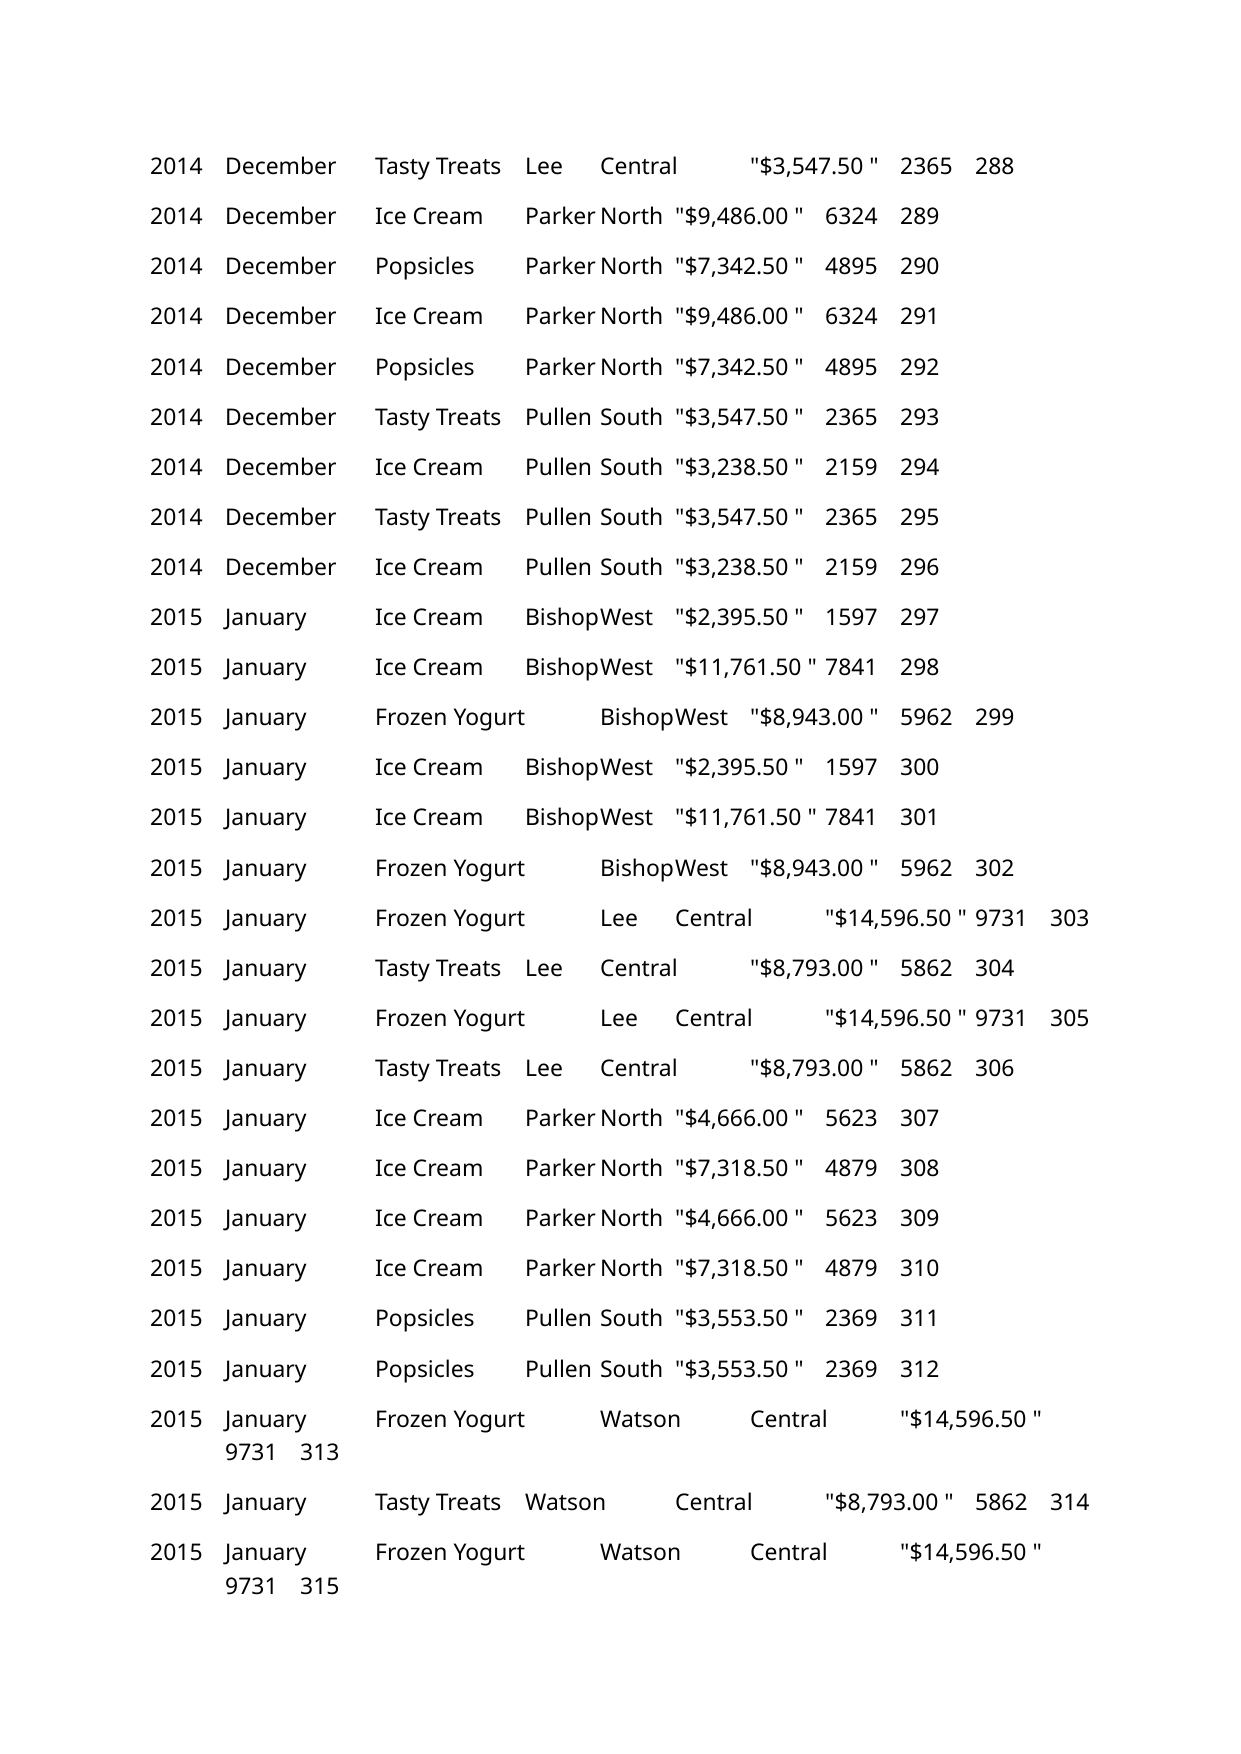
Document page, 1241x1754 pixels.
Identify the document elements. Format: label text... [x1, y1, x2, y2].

text 2014 December Tasty Treats Pullen South "$3,547.50 " 2365 295 [150, 501, 1090, 532]
text 2015 January Frozen Yogurt Bishop West "$8,943.00 " 5962 302 [150, 851, 1090, 883]
text 2015 January Ice Cream Parker North "$7,318.50 " 4879 308 [150, 1152, 1090, 1183]
text 2015 January Frozen Yogurt Watson Central "$14,596.50 " 9731 315 [150, 1536, 1090, 1601]
text 2015 January Ice Cream Bishop West "$11,761.50 " 7841 298 [150, 651, 1090, 682]
text 2015 January Ice Cream Bishop West "$11,761.50 " 7841 301 [150, 801, 1090, 833]
text 2015 January Frozen Yogurt Lee Central "$14,596.50 " 9731 305 [150, 1002, 1090, 1033]
text 2015 January Tasty Treats Lee Central "$8,793.00 " 5862 304 [150, 952, 1090, 983]
text 2015 January Frozen Yogurt Bishop West "$8,943.00 " 5962 299 [150, 701, 1090, 732]
text 2015 January Tasty Treats Lee Central "$8,793.00 " 5862 306 [150, 1052, 1090, 1083]
text 2015 January Popsicles Pullen South "$3,553.50 " 2369 311 [150, 1302, 1090, 1334]
text 2014 December Ice Cream Pullen South "$3,238.50 " 2159 294 [150, 451, 1090, 482]
text 2015 January Ice Cream Bishop West "$2,395.50 " 1597 297 [150, 601, 1090, 632]
text 2014 December Tasty Treats Pullen South "$3,547.50 " 2365 293 [150, 401, 1090, 432]
text 2014 December Ice Cream Parker North "$9,486.00 " 6324 289 [150, 200, 1090, 231]
text 2015 January Tasty Treats Watson Central "$8,793.00 " 5862 314 [150, 1486, 1090, 1517]
text 2014 December Tasty Treats Lee Central "$3,547.50 " 2365 288 [150, 150, 1090, 181]
text 2015 January Ice Cream Parker North "$4,666.00 " 5623 307 [150, 1102, 1090, 1133]
text 2015 January Frozen Yogurt Watson Central "$14,596.50 " 9731 313 [150, 1403, 1090, 1467]
text 2014 December Popsicles Parker North "$7,342.50 " 4895 290 [150, 250, 1090, 281]
text 2014 December Popsicles Parker North "$7,342.50 " 4895 292 [150, 350, 1090, 382]
text 2015 January Popsicles Pullen South "$3,553.50 " 2369 312 [150, 1352, 1090, 1384]
text 2015 January Ice Cream Bishop West "$2,395.50 " 1597 300 [150, 751, 1090, 782]
text 2014 December Ice Cream Pullen South "$3,238.50 " 2159 296 [150, 551, 1090, 582]
text 2014 December Ice Cream Parker North "$9,486.00 " 6324 291 [150, 300, 1090, 332]
text 2015 January Frozen Yogurt Lee Central "$14,596.50 " 9731 303 [150, 902, 1090, 933]
text 2015 January Ice Cream Parker North "$7,318.50 " 4879 310 [150, 1252, 1090, 1283]
text 2015 January Ice Cream Parker North "$4,666.00 " 5623 309 [150, 1202, 1090, 1233]
